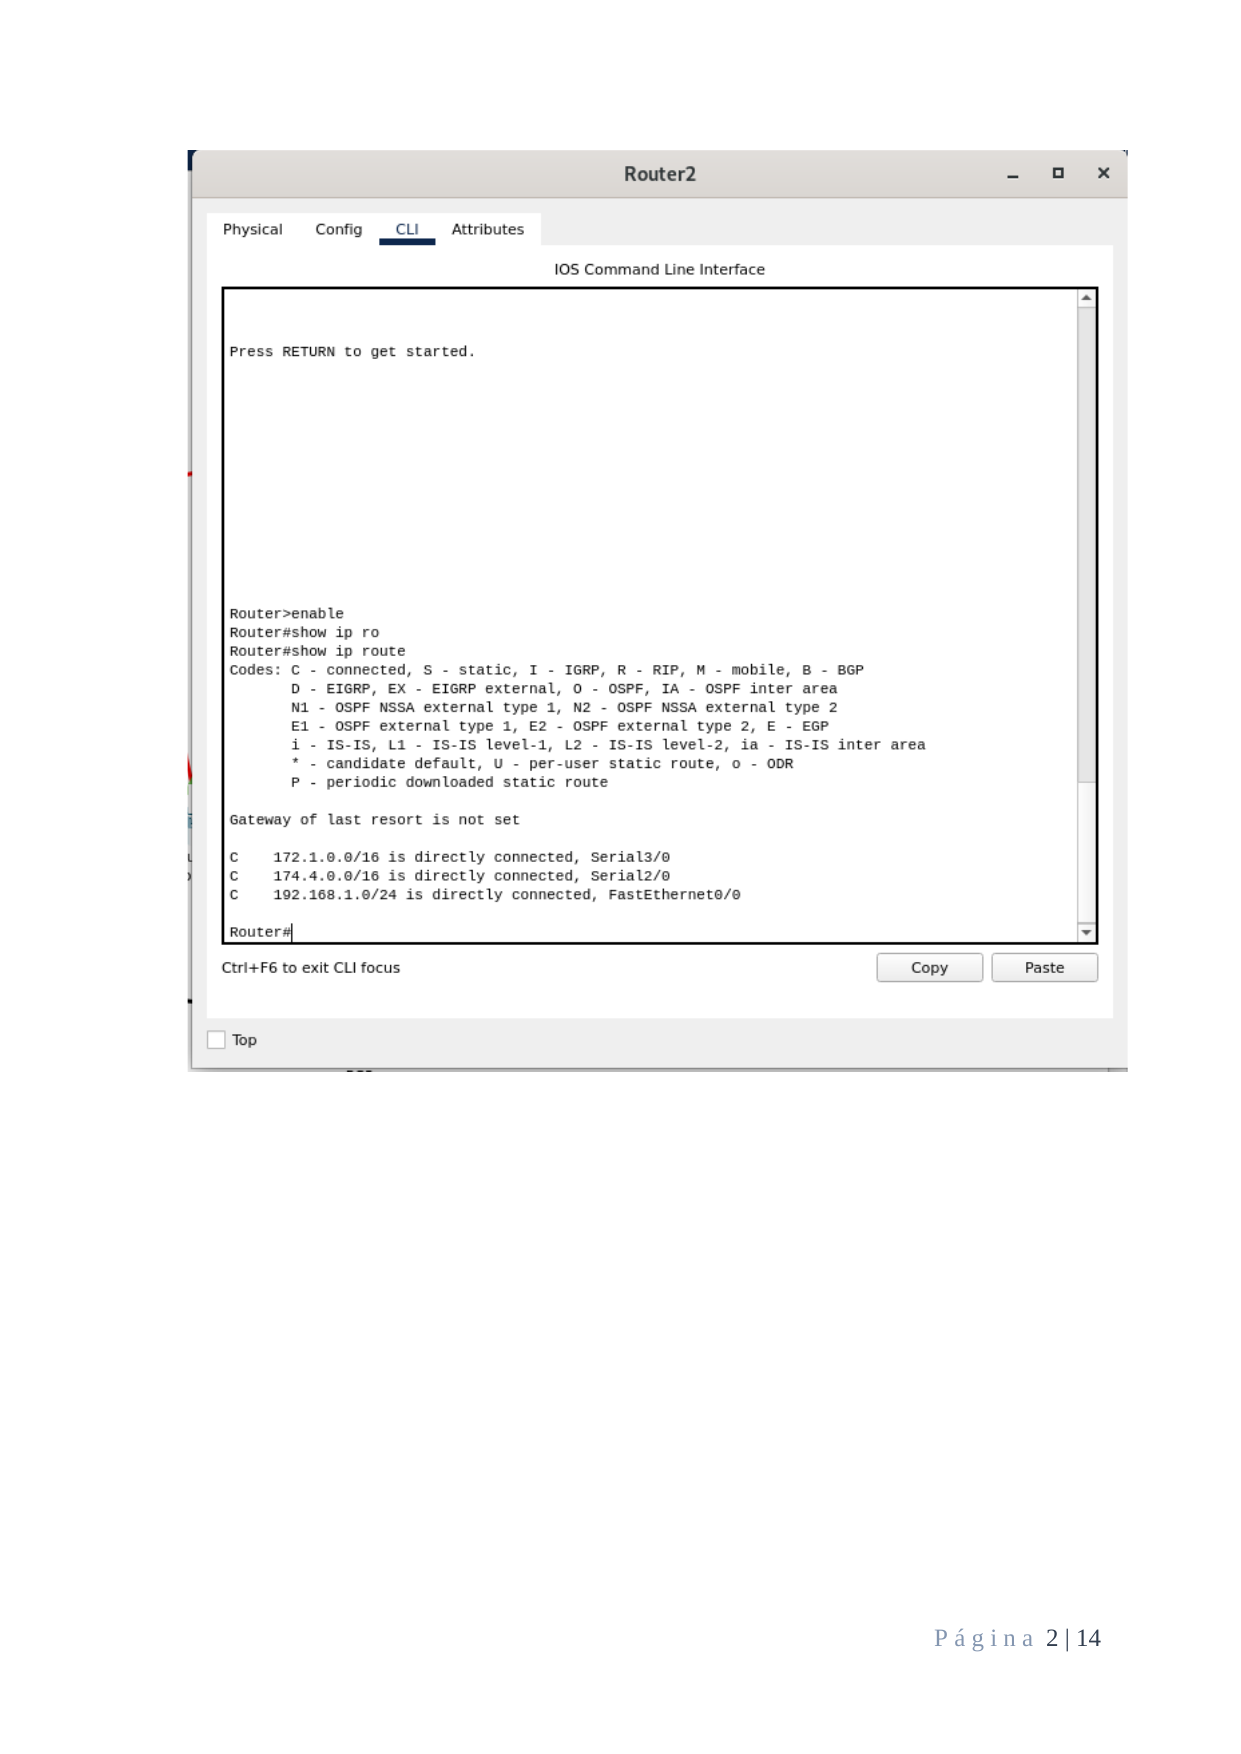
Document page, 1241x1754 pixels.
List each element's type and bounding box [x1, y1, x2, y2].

picture [187, 150, 1128, 1072]
